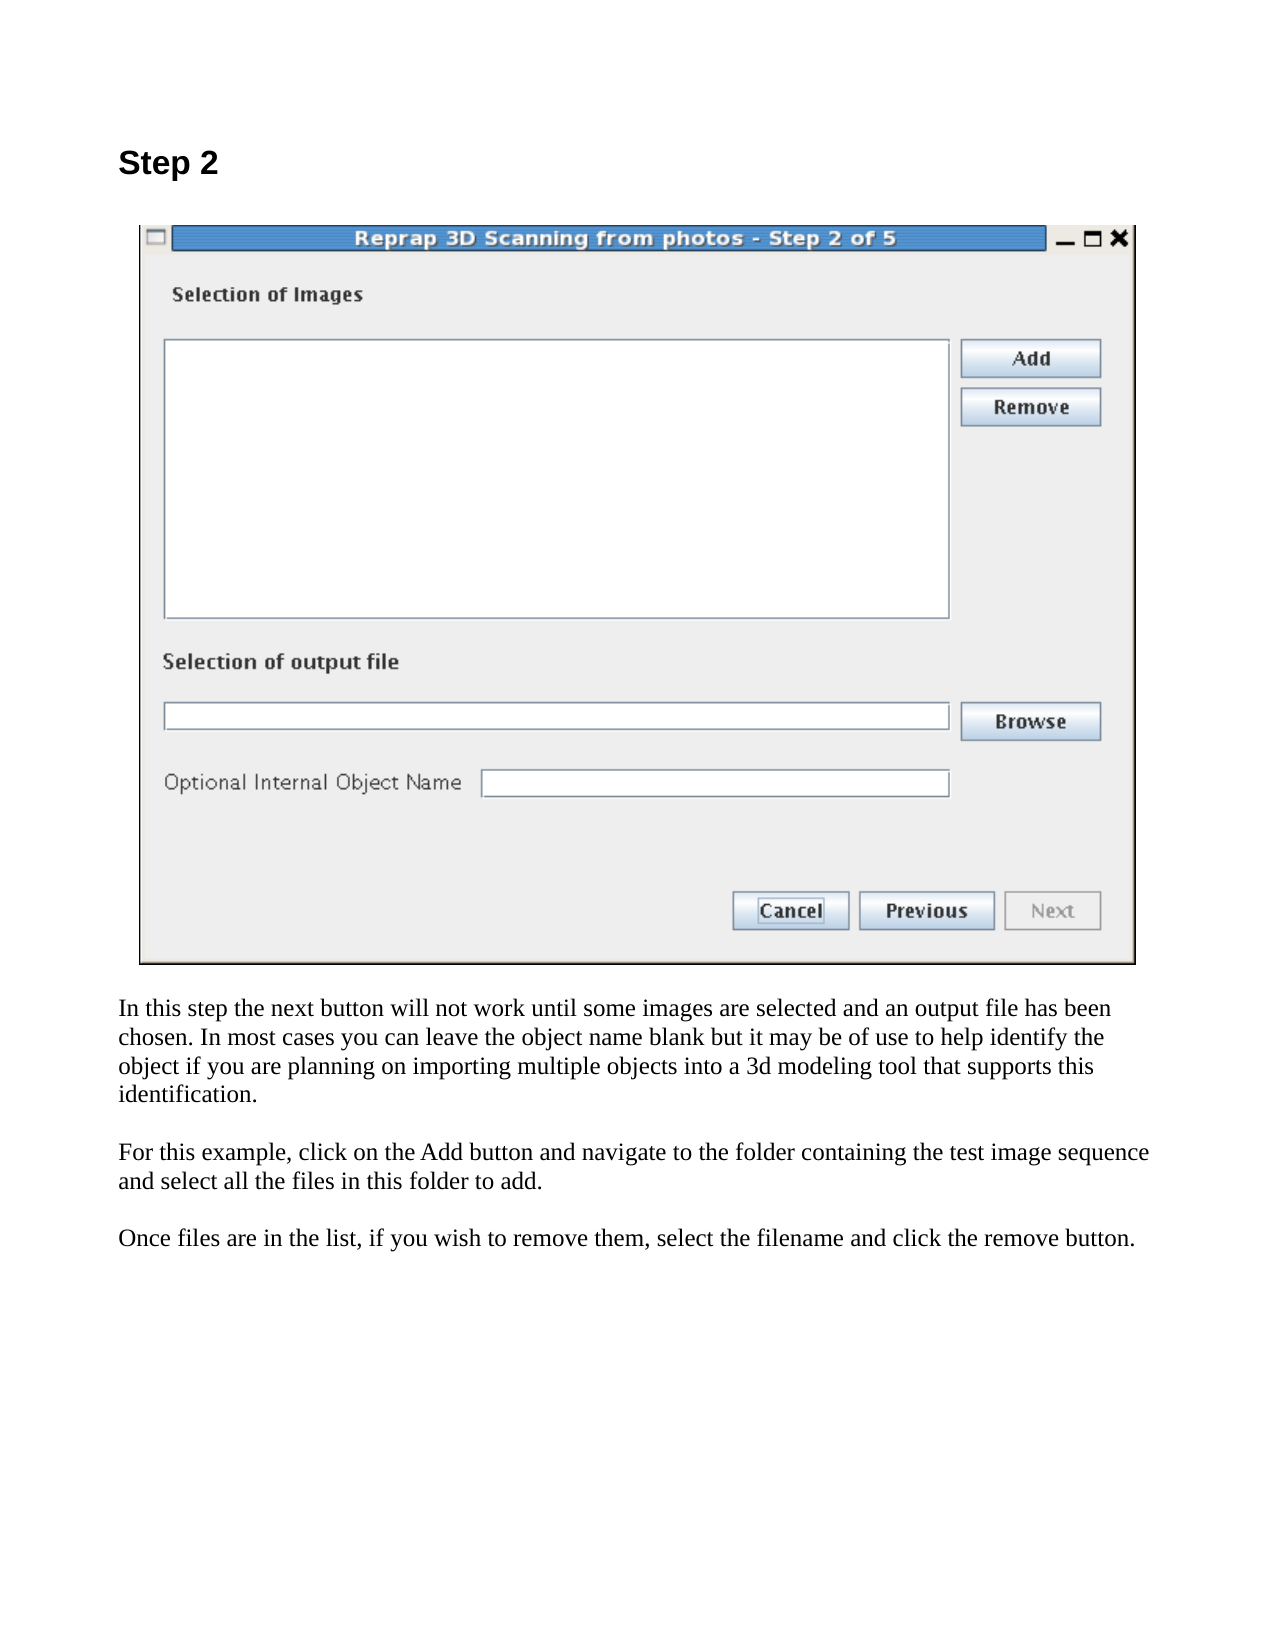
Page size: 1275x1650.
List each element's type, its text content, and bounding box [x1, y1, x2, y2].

text Once files are in the list, if you wish to remove them, select the filename and click the remove button. [118, 1223, 1157, 1252]
text In this step the next button will not work until some images are selected and an output file has been chosen. In most cases you can leave the object name blank but it may be of use to help identify the object if you are planning on importing multiple objects into a 3d modeling tool that supports this identification. [118, 993, 1157, 1108]
picture [139, 225, 1136, 965]
subtitle Step 2 [118, 143, 1157, 182]
text For this example, click on the Add button and navigate to the folder containing the test image sequence and select all the files in this folder to add. [118, 1137, 1157, 1194]
